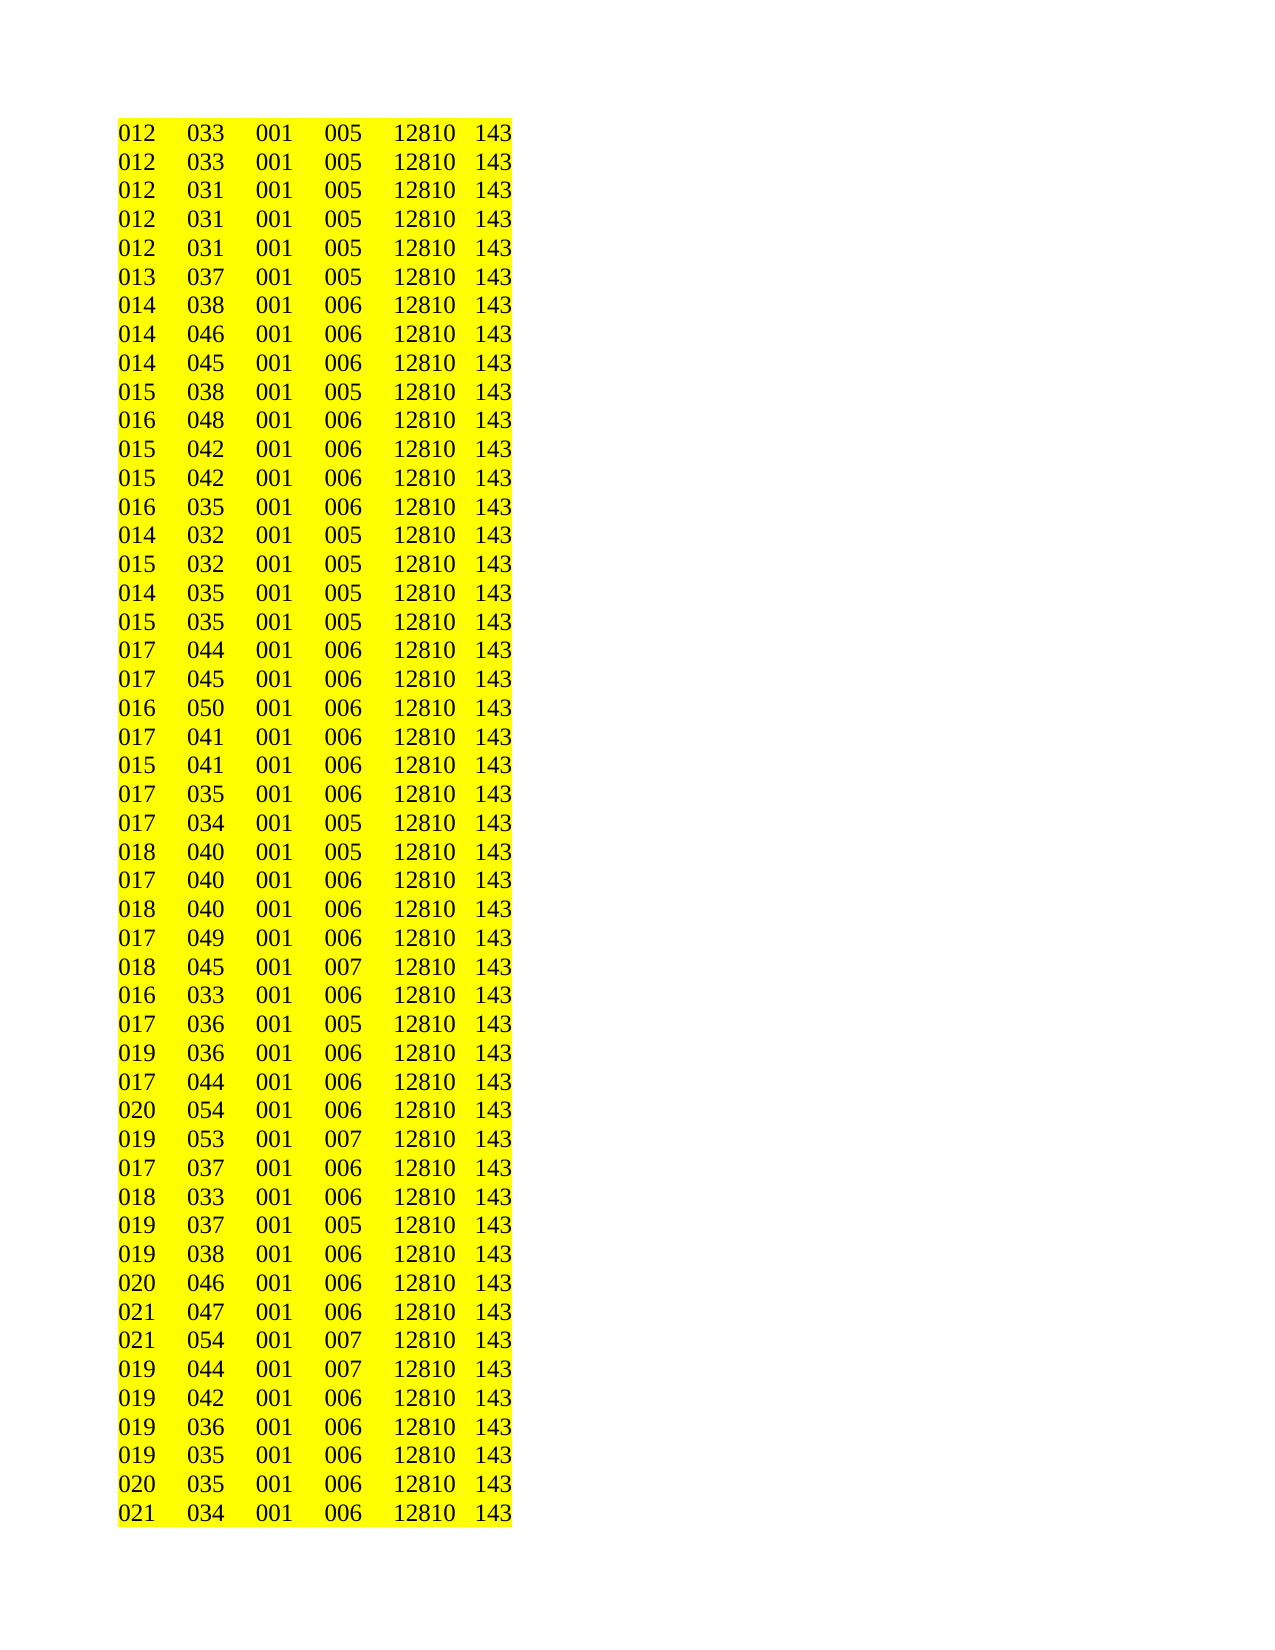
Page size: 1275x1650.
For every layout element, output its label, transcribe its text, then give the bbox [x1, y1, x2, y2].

text 014 032 001 005 12810 143 [118, 521, 1157, 549]
text 017 037 001 006 12810 143 [118, 1153, 1157, 1182]
text 017 044 001 006 12810 143 [118, 636, 1157, 664]
text 015 032 001 005 12810 143 [118, 549, 1157, 578]
text 015 035 001 005 12810 143 [118, 607, 1157, 636]
text 019 037 001 005 12810 143 [118, 1211, 1157, 1239]
text 019 036 001 006 12810 143 [118, 1412, 1157, 1441]
text 012 031 001 005 12810 143 [118, 176, 1157, 204]
text 015 042 001 006 12810 143 [118, 434, 1157, 463]
text 017 036 001 005 12810 143 [118, 1009, 1157, 1038]
text 021 047 001 006 12810 143 [118, 1297, 1157, 1326]
text 020 054 001 006 12810 143 [118, 1096, 1157, 1124]
text 018 040 001 005 12810 143 [118, 837, 1157, 866]
text 018 033 001 006 12810 143 [118, 1182, 1157, 1211]
text 020 046 001 006 12810 143 [118, 1268, 1157, 1297]
text 017 045 001 006 12810 143 [118, 664, 1157, 693]
text 015 038 001 005 12810 143 [118, 377, 1157, 406]
text 014 035 001 005 12810 143 [118, 578, 1157, 607]
text 015 042 001 006 12810 143 [118, 463, 1157, 492]
text 019 035 001 006 12810 143 [118, 1441, 1157, 1469]
text 017 041 001 006 12810 143 [118, 722, 1157, 751]
text 019 044 001 007 12810 143 [118, 1354, 1157, 1383]
text 017 034 001 005 12810 143 [118, 808, 1157, 837]
text 015 041 001 006 12810 143 [118, 751, 1157, 779]
text 016 033 001 006 12810 143 [118, 981, 1157, 1009]
text 017 035 001 006 12810 143 [118, 779, 1157, 808]
text 016 035 001 006 12810 143 [118, 492, 1157, 521]
text 012 031 001 005 12810 143 [118, 233, 1157, 262]
text 021 054 001 007 12810 143 [118, 1326, 1157, 1354]
text 018 045 001 007 12810 143 [118, 952, 1157, 981]
text 014 045 001 006 12810 143 [118, 348, 1157, 377]
text 017 040 001 006 12810 143 [118, 866, 1157, 894]
text 019 036 001 006 12810 143 [118, 1038, 1157, 1067]
text 012 033 001 005 12810 143 [118, 147, 1157, 176]
text 017 049 001 006 12810 143 [118, 923, 1157, 952]
text 019 038 001 006 12810 143 [118, 1239, 1157, 1268]
text 014 046 001 006 12810 143 [118, 319, 1157, 348]
text 021 034 001 006 12810 143 [118, 1498, 1157, 1527]
text 020 035 001 006 12810 143 [118, 1469, 1157, 1498]
text 014 038 001 006 12810 143 [118, 291, 1157, 319]
text 018 040 001 006 12810 143 [118, 894, 1157, 923]
text 012 031 001 005 12810 143 [118, 204, 1157, 233]
text 019 042 001 006 12810 143 [118, 1383, 1157, 1412]
text 016 050 001 006 12810 143 [118, 693, 1157, 722]
text 013 037 001 005 12810 143 [118, 262, 1157, 291]
text 012 033 001 005 12810 143 [118, 118, 1157, 147]
text 017 044 001 006 12810 143 [118, 1067, 1157, 1096]
text 019 053 001 007 12810 143 [118, 1124, 1157, 1153]
text 016 048 001 006 12810 143 [118, 406, 1157, 434]
